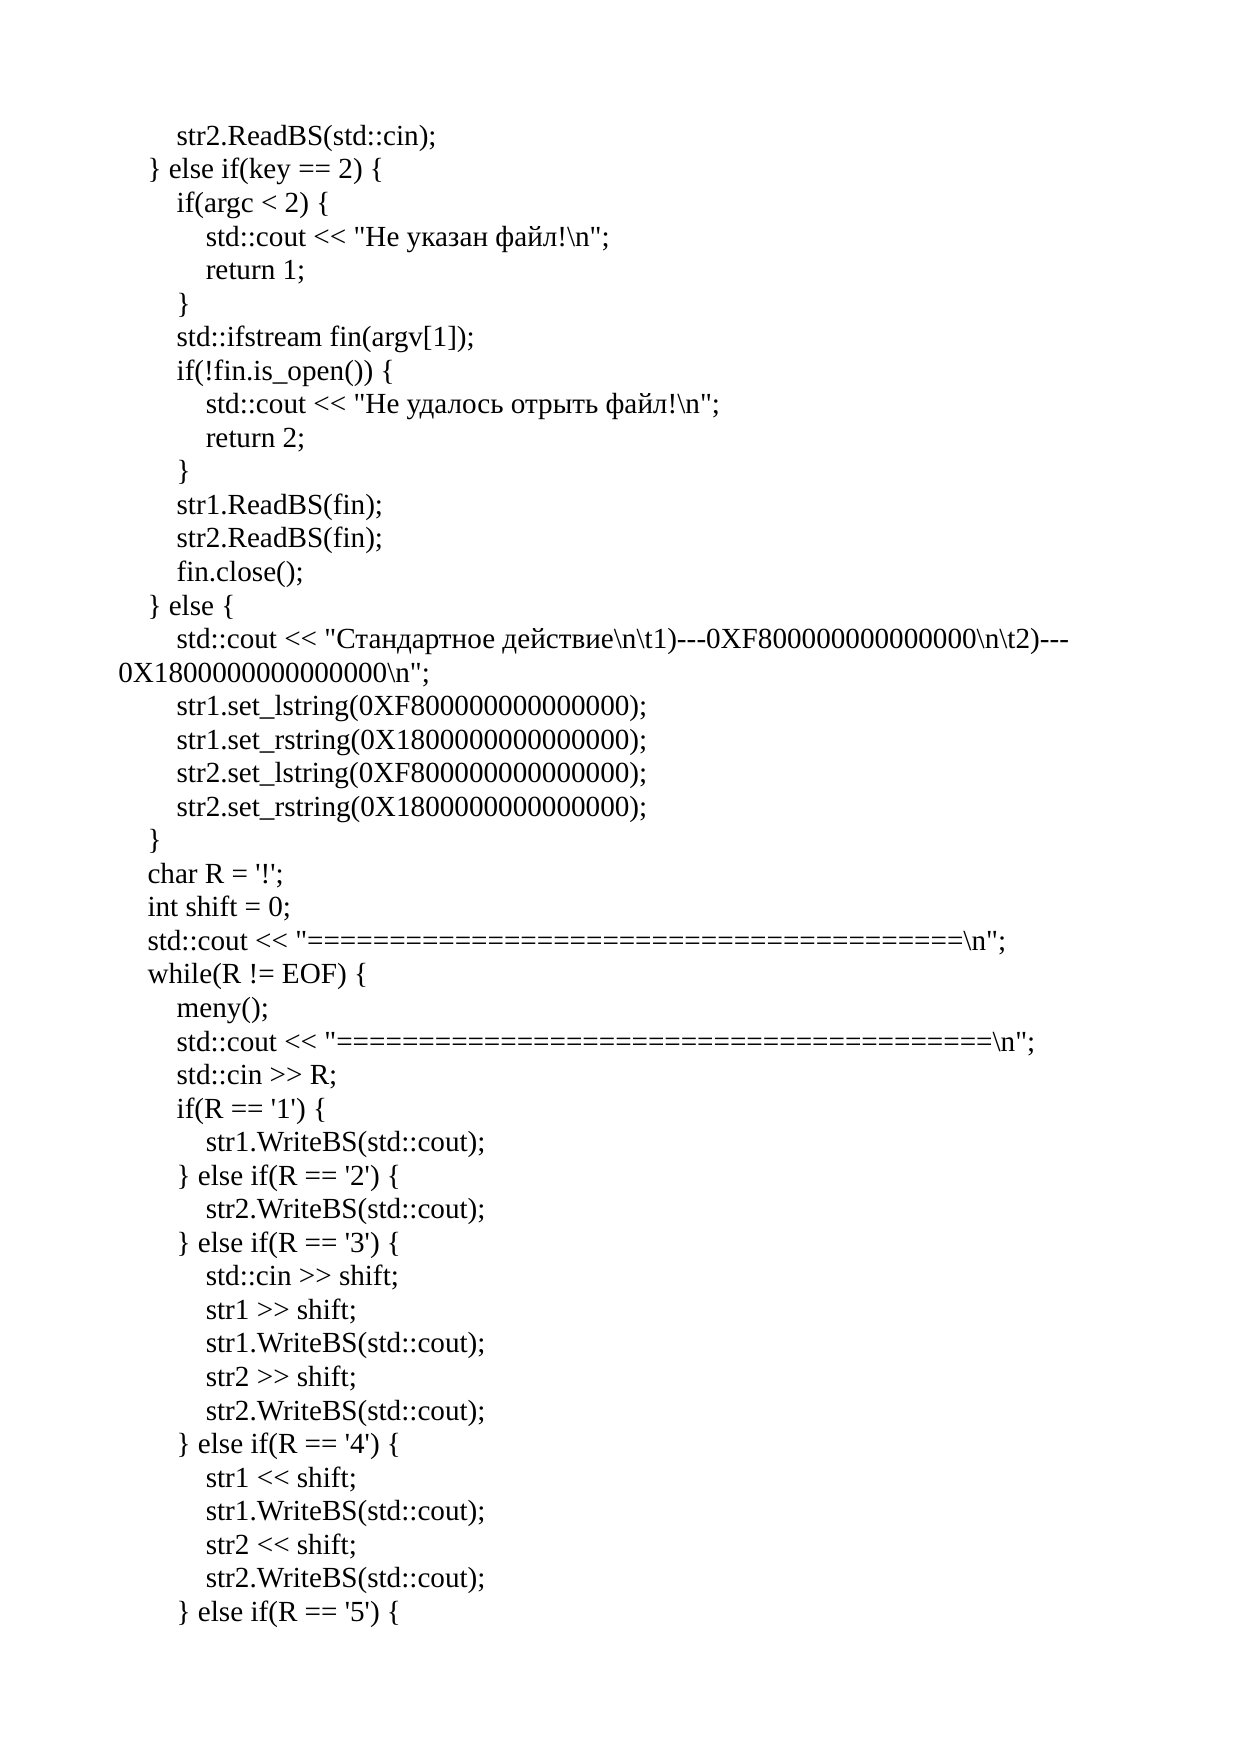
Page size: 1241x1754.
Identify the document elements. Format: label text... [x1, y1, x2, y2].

text char R = '!'; [118, 856, 1122, 889]
text str2.set_lstring(0XF800000000000000); [118, 755, 1122, 789]
text if(!fin.is_open()) { [118, 353, 1122, 386]
text if(argc < 2) { [118, 185, 1122, 219]
text str2 >> shift; [118, 1359, 1122, 1393]
text str2.ReadBS(std::cin); [118, 118, 1122, 152]
text std::cout << "Не удалось отрыть файл!\n"; [118, 386, 1122, 420]
text str1.ReadBS(fin); [118, 487, 1122, 521]
text str1.WriteBS(std::cout); [118, 1493, 1122, 1527]
text std::cout << "Не указан файл!\n"; [118, 219, 1122, 252]
text return 2; [118, 420, 1122, 453]
text } else if(R == '2') { [118, 1158, 1122, 1191]
text while(R != EOF) { [118, 957, 1122, 990]
text std::cout << "========================================\n"; [118, 923, 1122, 957]
text } [118, 453, 1122, 487]
text } else if(key == 2) { [118, 152, 1122, 185]
text str2 << shift; [118, 1527, 1122, 1560]
text return 1; [118, 252, 1122, 286]
text std::cout << "Стандартное действие\n\t1)---0XF800000000000000\n\t2)---0X1800000000000000\n"; [118, 621, 1122, 688]
text str1.WriteBS(std::cout); [118, 1326, 1122, 1359]
text } [118, 822, 1122, 856]
text str1.set_rstring(0X1800000000000000); [118, 722, 1122, 755]
text str1 << shift; [118, 1460, 1122, 1493]
text str2.WriteBS(std::cout); [118, 1560, 1122, 1594]
text int shift = 0; [118, 889, 1122, 923]
text str1.set_lstring(0XF800000000000000); [118, 688, 1122, 722]
text } else { [118, 588, 1122, 621]
text fin.close(); [118, 554, 1122, 588]
text std::ifstream fin(argv[1]); [118, 319, 1122, 353]
text str2.set_rstring(0X1800000000000000); [118, 789, 1122, 822]
text meny(); [118, 990, 1122, 1024]
text str2.WriteBS(std::cout); [118, 1393, 1122, 1426]
text std::cin >> R; [118, 1057, 1122, 1091]
text std::cin >> shift; [118, 1258, 1122, 1292]
text } else if(R == '5') { [118, 1594, 1122, 1627]
text } [118, 286, 1122, 319]
text str1 >> shift; [118, 1292, 1122, 1326]
text std::cout << "========================================\n"; [118, 1024, 1122, 1057]
text } else if(R == '3') { [118, 1225, 1122, 1258]
text } else if(R == '4') { [118, 1426, 1122, 1460]
text str2.ReadBS(fin); [118, 521, 1122, 554]
text str1.WriteBS(std::cout); [118, 1124, 1122, 1158]
text if(R == '1') { [118, 1091, 1122, 1124]
text str2.WriteBS(std::cout); [118, 1191, 1122, 1225]
